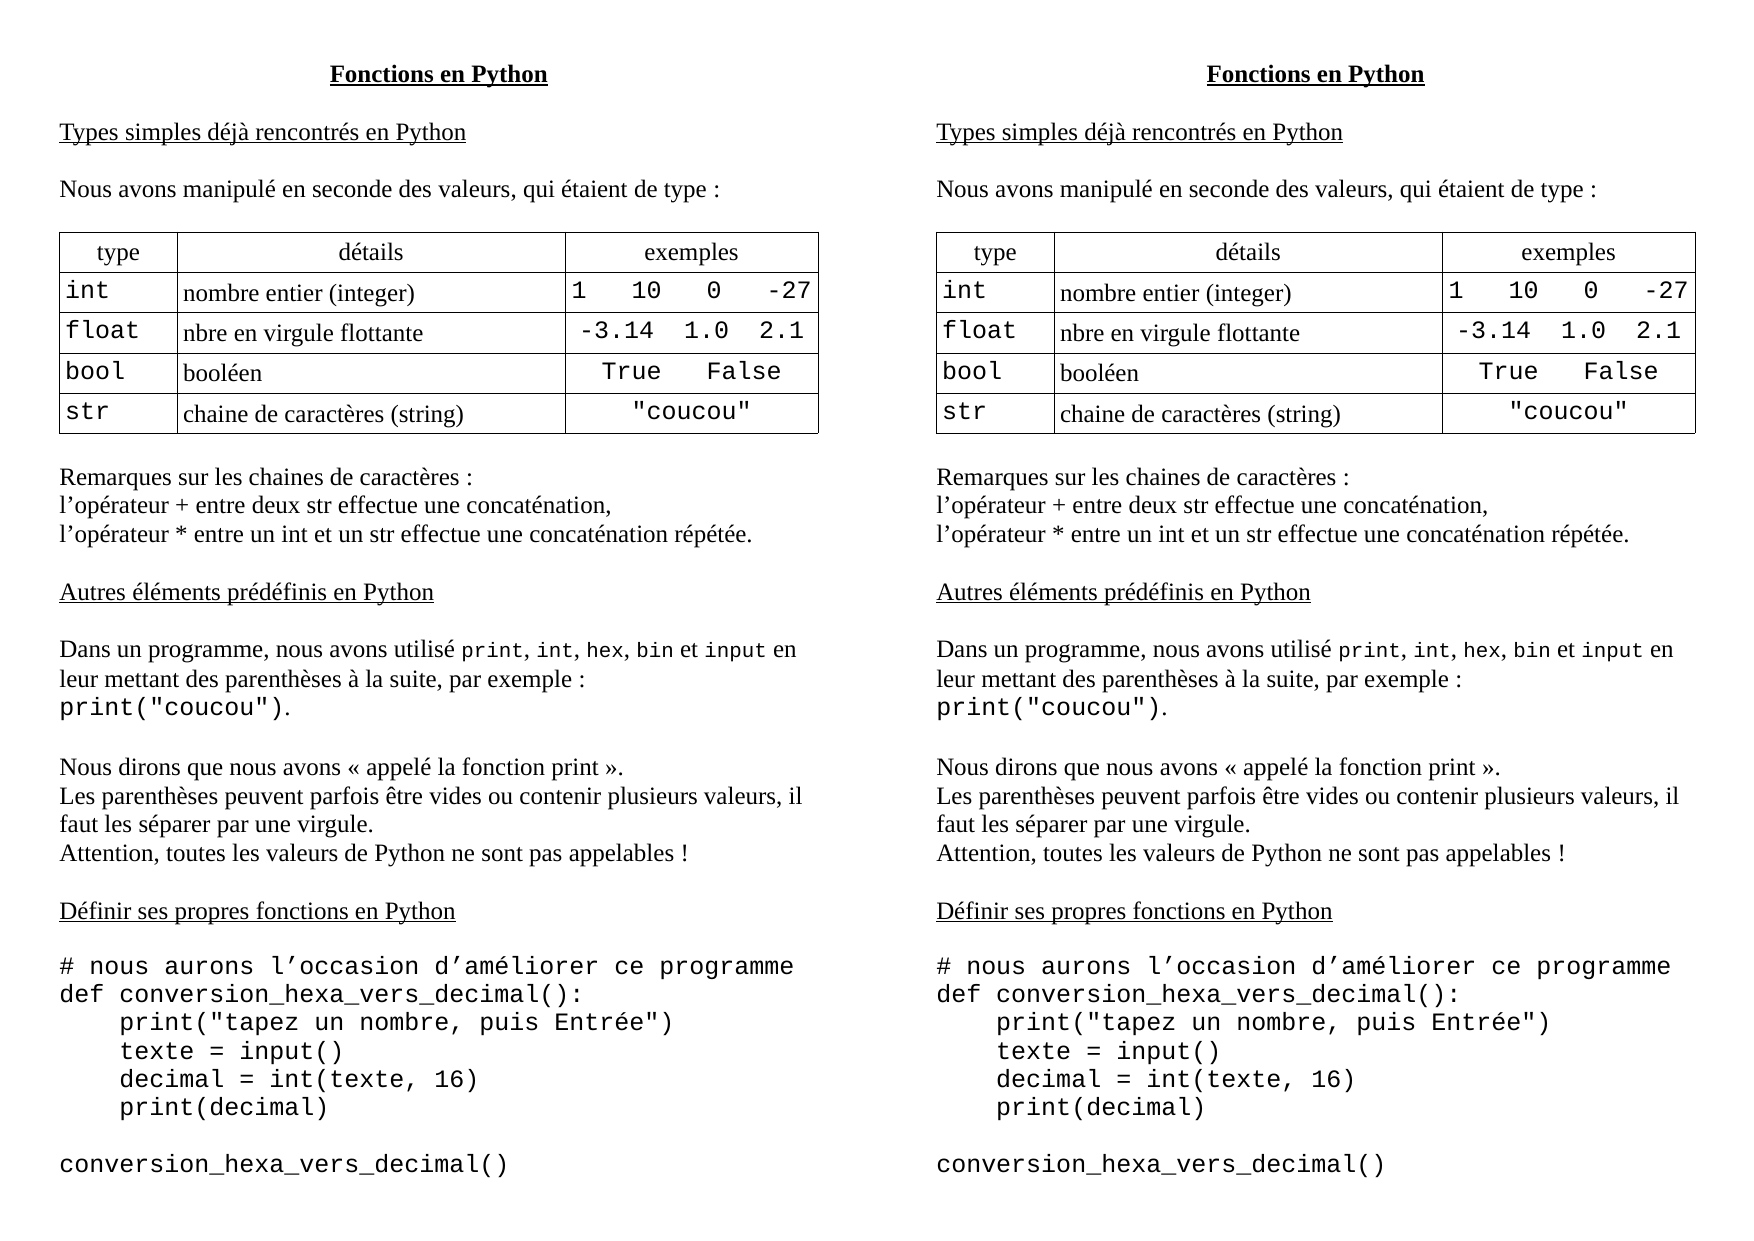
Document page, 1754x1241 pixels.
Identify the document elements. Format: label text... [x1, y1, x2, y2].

table_cell nombre entier (integer) [1055, 273, 1442, 312]
text l’opérateur * entre un int et un str effectue une concaténation répétée. [59, 519, 818, 548]
table_header détails [1055, 233, 1442, 272]
table_cell nbre en virgule flottante [178, 313, 565, 352]
text Dans un programme, nous avons utilisé print, int, hex, bin et input en leur mettant des parenthèses à la suite, par exemple : print("coucou"). [936, 634, 1695, 723]
table_cell booléen [1055, 354, 1442, 393]
text Nous avons manipulé en seconde des valeurs, qui étaient de type : [59, 174, 818, 203]
table_cell int [937, 273, 1054, 312]
text Nous avons manipulé en seconde des valeurs, qui étaient de type : [936, 174, 1695, 203]
text l’opérateur + entre deux str effectue une concaténation, [59, 490, 818, 519]
text print(decimal) [59, 1095, 818, 1123]
text # nous aurons l’occasion d’améliorer ce programme [936, 953, 1695, 982]
text Attention, toutes les valeurs de Python ne sont pas appelables ! [936, 838, 1695, 867]
table_cell str [937, 394, 1054, 433]
text Autres éléments prédéfinis en Python [59, 577, 818, 605]
table_cell str [60, 394, 177, 433]
table_cell float [937, 313, 1054, 352]
text Types simples déjà rencontrés en Python [59, 117, 818, 145]
text conversion_hexa_vers_decimal() [59, 1152, 818, 1180]
table_cell chaine de caractères (string) [1055, 394, 1442, 433]
table_cell nbre en virgule flottante [1055, 313, 1442, 352]
text print("tapez un nombre, puis Entrée") [936, 1010, 1695, 1038]
table_cell int [60, 273, 177, 312]
text Fonctions en Python [936, 59, 1695, 88]
text decimal = int(texte, 16) [936, 1067, 1695, 1095]
text # nous aurons l’occasion d’améliorer ce programme [59, 953, 818, 982]
table_cell float [60, 313, 177, 352]
text print(decimal) [936, 1095, 1695, 1123]
text def conversion_hexa_vers_decimal(): [59, 982, 818, 1010]
table_cell 1 10 0 -27 [1443, 273, 1695, 312]
table_cell chaine de caractères (string) [178, 394, 565, 433]
text Les parenthèses peuvent parfois être vides ou contenir plusieurs valeurs, il faut les séparer par une virgule. [59, 781, 818, 838]
text Dans un programme, nous avons utilisé print, int, hex, bin et input en leur mettant des parenthèses à la suite, par exemple : print("coucou"). [59, 634, 818, 723]
table_header type [60, 233, 177, 272]
text conversion_hexa_vers_decimal() [936, 1152, 1695, 1180]
table_cell 1 10 0 -27 [566, 273, 818, 312]
table_cell True False [1443, 354, 1695, 393]
text texte = input() [59, 1038, 818, 1067]
table_cell "coucou" [566, 394, 818, 433]
table_header exemples [1443, 233, 1695, 272]
text Autres éléments prédéfinis en Python [936, 577, 1695, 605]
table_cell -3.14 1.0 2.1 [566, 313, 818, 352]
text Attention, toutes les valeurs de Python ne sont pas appelables ! [59, 838, 818, 867]
table_header détails [178, 233, 565, 272]
text l’opérateur * entre un int et un str effectue une concaténation répétée. [936, 519, 1695, 548]
text decimal = int(texte, 16) [59, 1067, 818, 1095]
text Fonctions en Python [59, 59, 818, 88]
text Types simples déjà rencontrés en Python [936, 117, 1695, 145]
table_cell -3.14 1.0 2.1 [1443, 313, 1695, 352]
text Nous dirons que nous avons « appelé la fonction print ». [59, 752, 818, 781]
table_cell "coucou" [1443, 394, 1695, 433]
table_cell bool [60, 354, 177, 393]
text Nous dirons que nous avons « appelé la fonction print ». [936, 752, 1695, 781]
table_cell booléen [178, 354, 565, 393]
text Définir ses propres fonctions en Python [936, 896, 1695, 924]
text Définir ses propres fonctions en Python [59, 896, 818, 924]
text print("tapez un nombre, puis Entrée") [59, 1010, 818, 1038]
table_header type [937, 233, 1054, 272]
text Remarques sur les chaines de caractères : [59, 462, 818, 490]
text l’opérateur + entre deux str effectue une concaténation, [936, 490, 1695, 519]
table_cell nombre entier (integer) [178, 273, 565, 312]
table_cell bool [937, 354, 1054, 393]
text Remarques sur les chaines de caractères : [936, 462, 1695, 490]
table_header exemples [566, 233, 818, 272]
text def conversion_hexa_vers_decimal(): [936, 982, 1695, 1010]
text Les parenthèses peuvent parfois être vides ou contenir plusieurs valeurs, il faut les séparer par une virgule. [936, 781, 1695, 838]
text texte = input() [936, 1038, 1695, 1067]
table_cell True False [566, 354, 818, 393]
